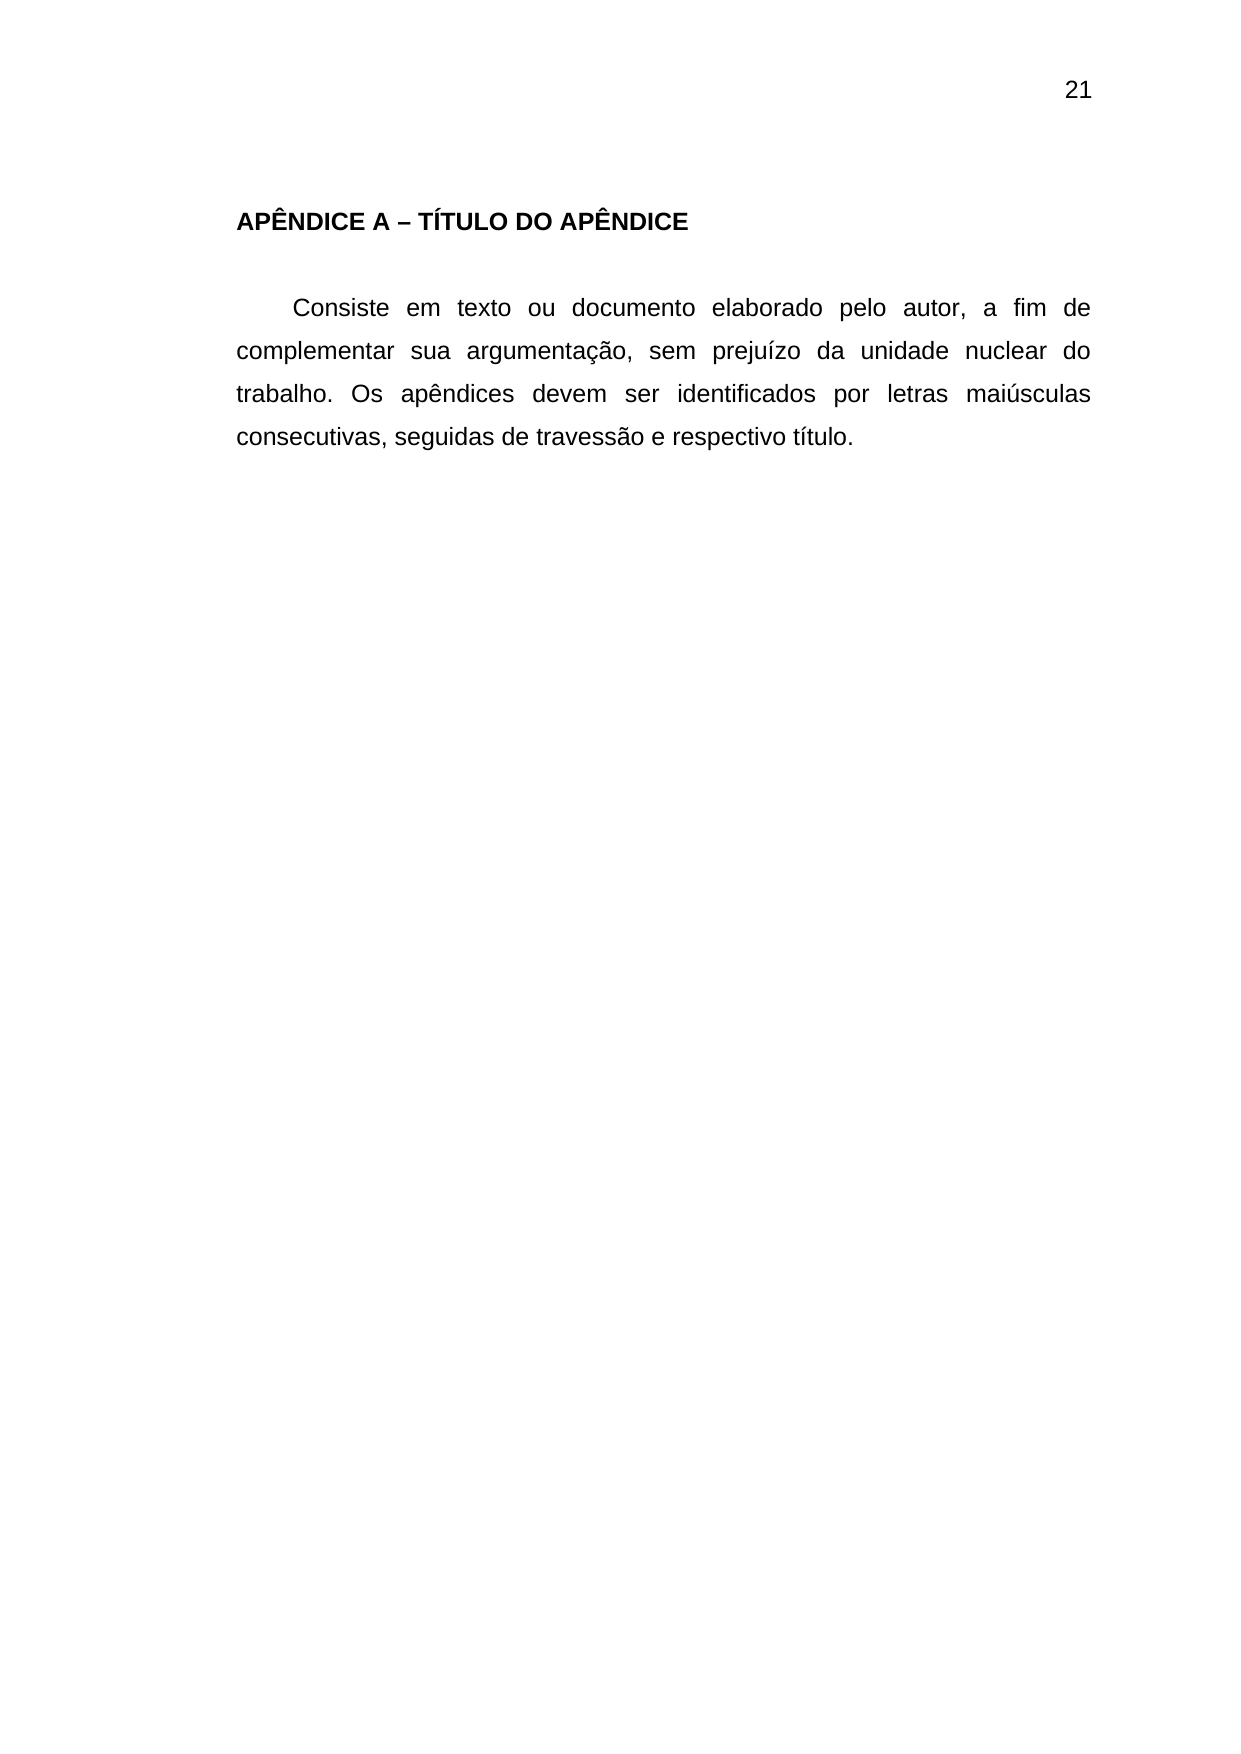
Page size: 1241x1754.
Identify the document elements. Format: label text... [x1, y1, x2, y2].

text Consiste em texto ou documento elaborado pelo autor, a fim de complementar sua argumentação, sem prejuízo da unidade nuclear do trabalho. Os apêndices devem ser identificados por letras maiúsculas consecutivas, seguidas de travessão e respectivo título. [236, 293, 1092, 451]
subtitle Apêndice A – Título do Apêndice [236, 207, 1092, 236]
